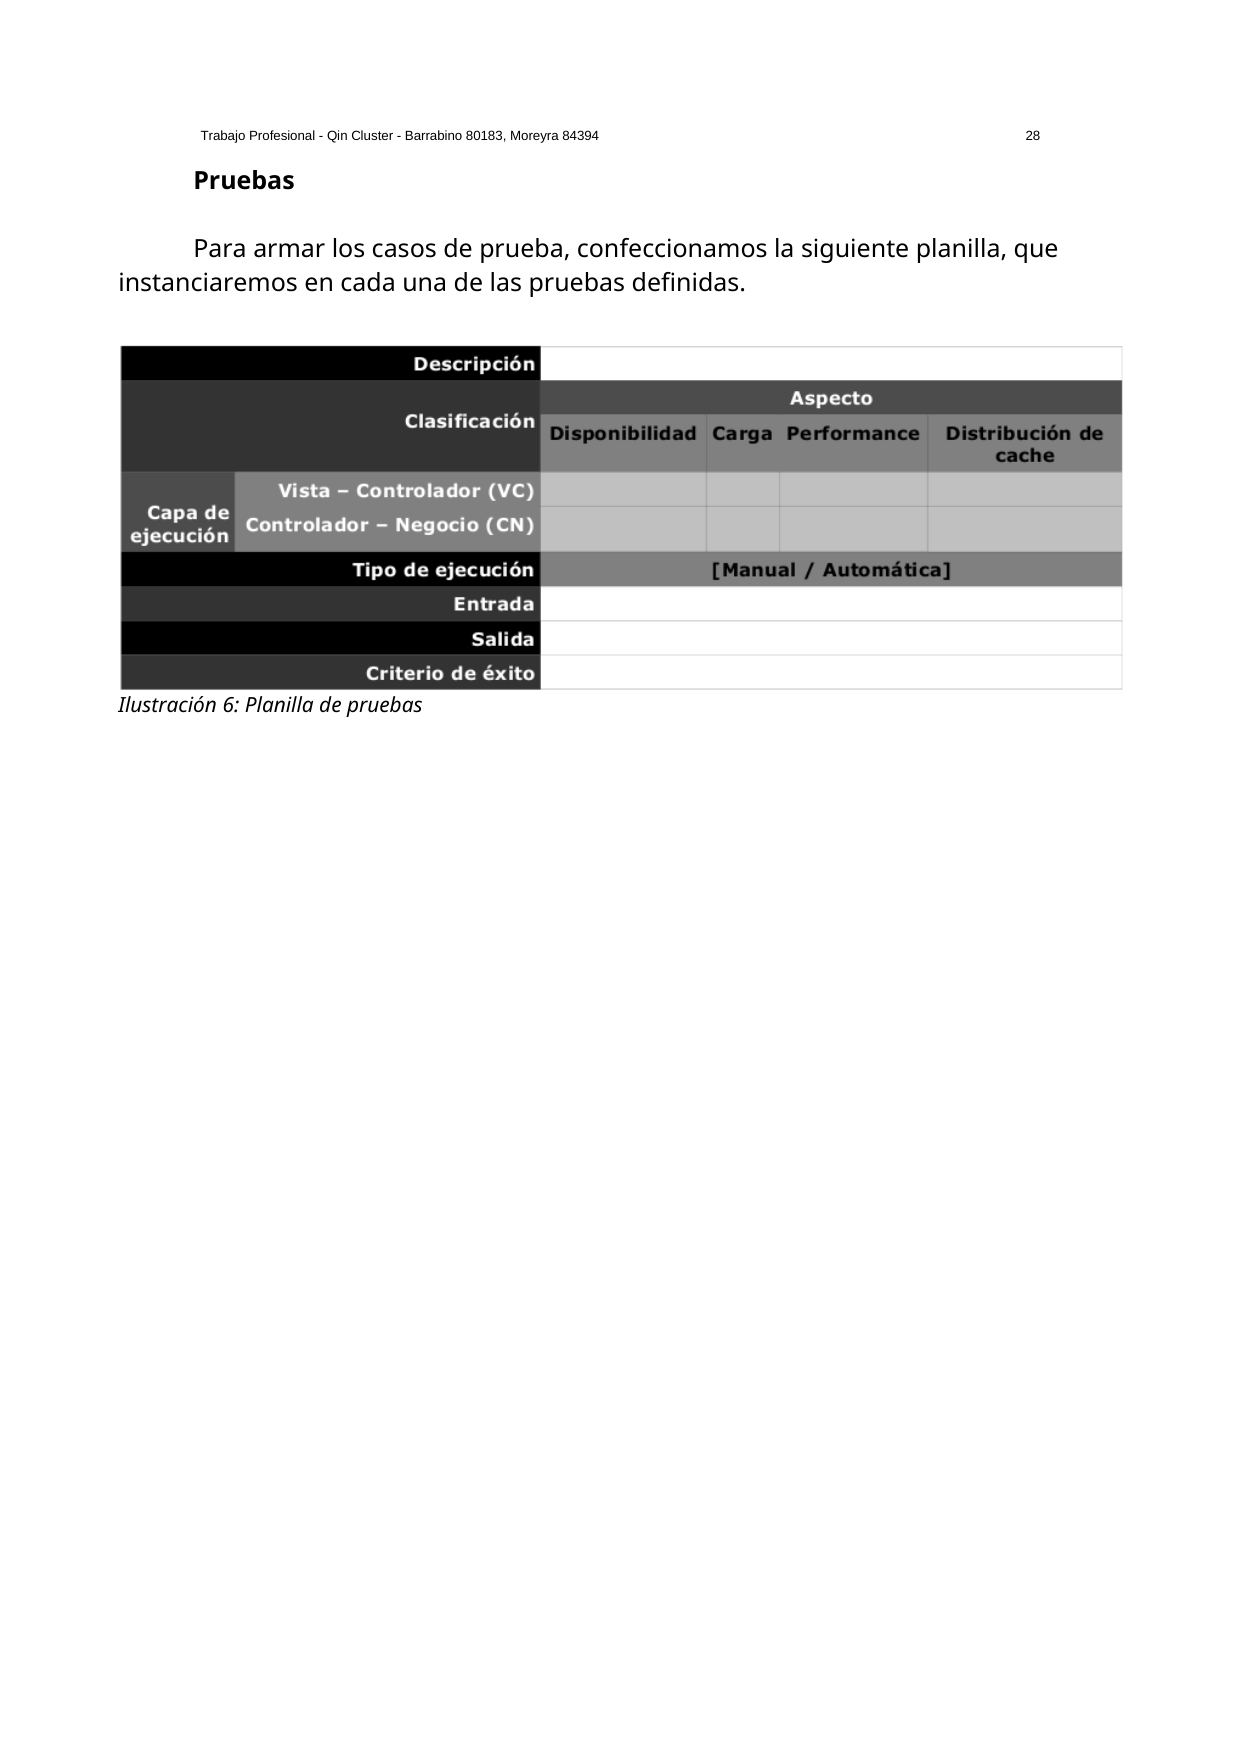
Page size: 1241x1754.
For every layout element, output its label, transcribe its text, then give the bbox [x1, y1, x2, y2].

text Pruebas [118, 162, 1122, 197]
picture [118, 345, 1123, 691]
text Ilustración 6: Planilla de pruebas [118, 691, 1122, 719]
text Para armar los casos de prueba, confeccionamos la siguiente planilla, que instanciaremos en cada una de las pruebas definidas. [118, 231, 1122, 299]
